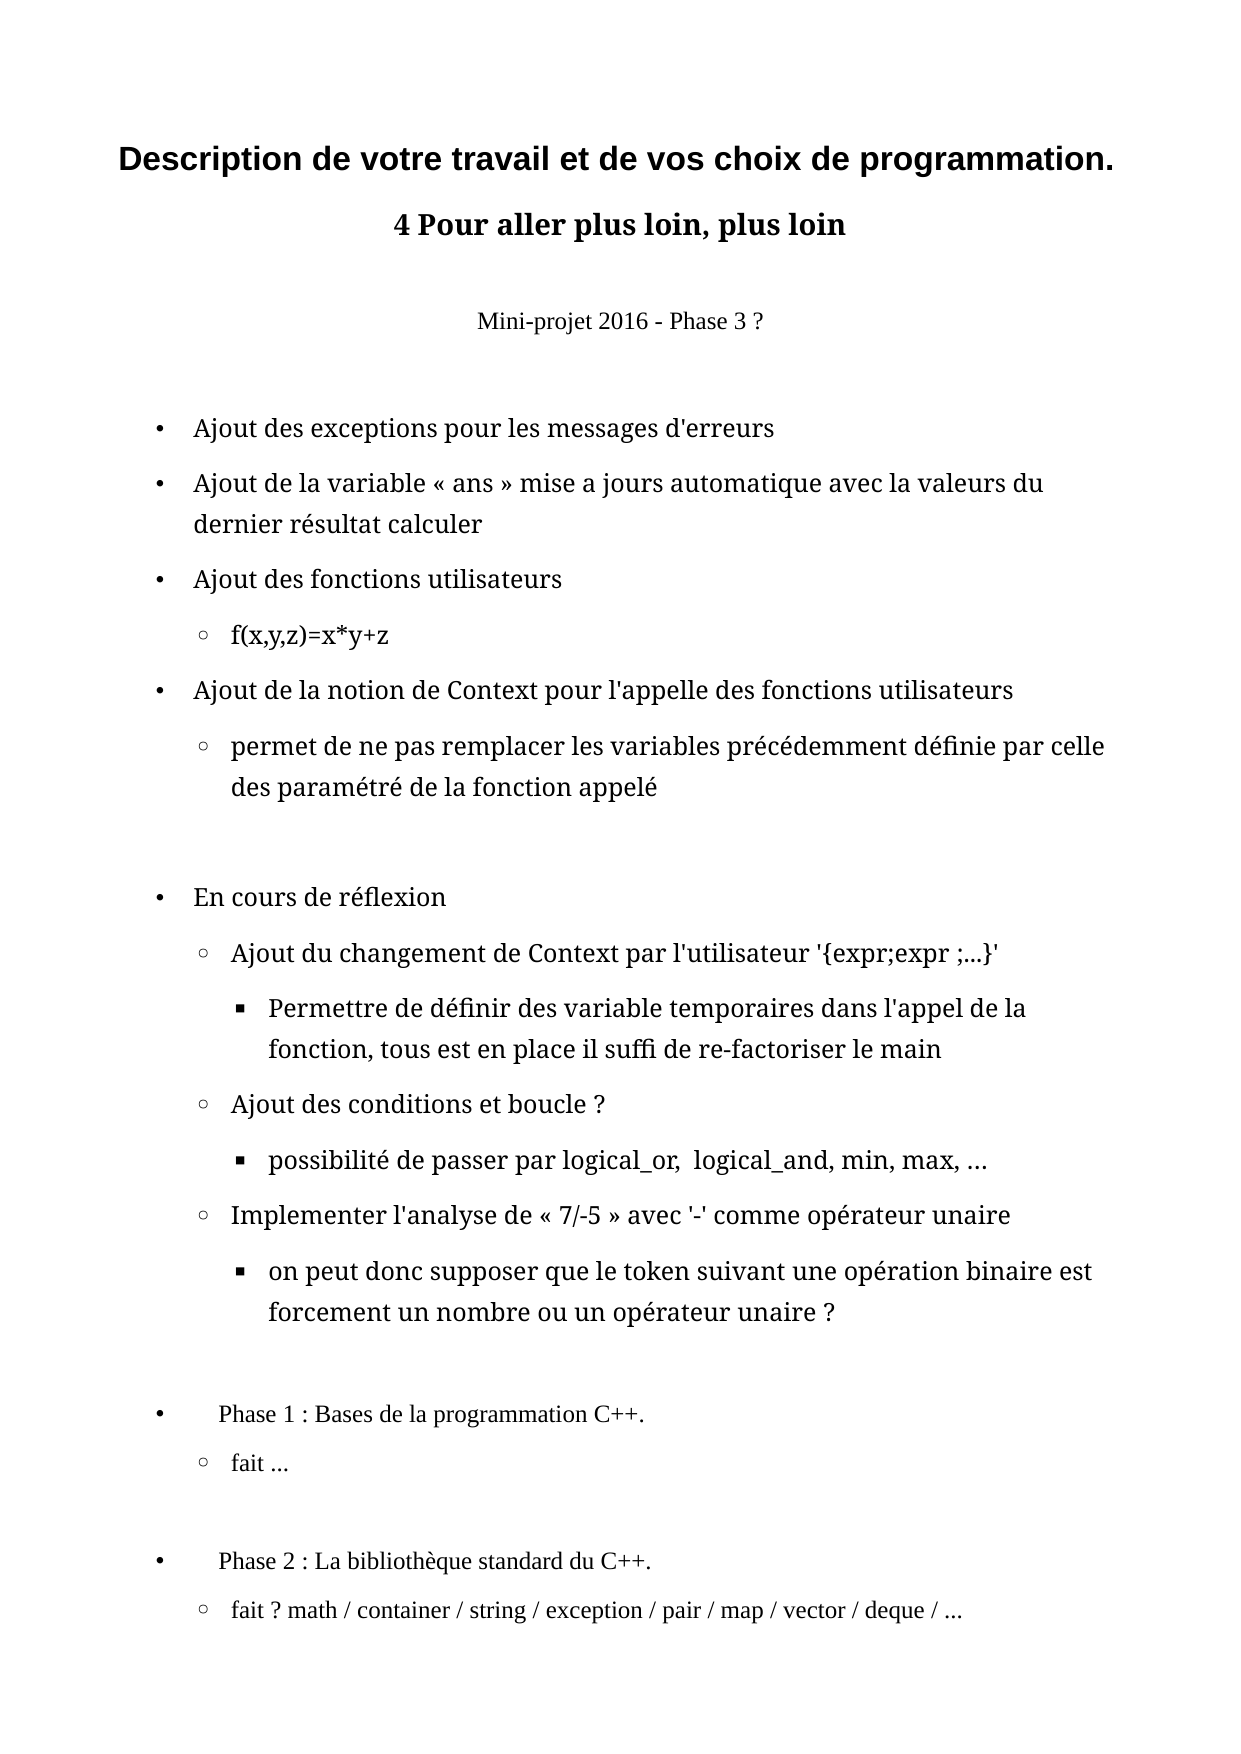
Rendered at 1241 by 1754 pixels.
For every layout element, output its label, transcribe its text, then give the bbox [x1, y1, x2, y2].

list Ajout des fonctions utilisateurs [156, 562, 1122, 596]
list f(x,y,z)=x*y+z [193, 617, 1122, 652]
list Ajout de la variable « ans » mise a jours automatique avec la valeurs du dernier résultat calculer [156, 466, 1122, 541]
list fait ? math / container / string / exception / pair / map / vector / deque / ... [193, 1595, 1122, 1624]
subtitle Description de votre travail et de vos choix de programmation. [118, 139, 1122, 178]
list possibilité de passer par logical_or, logical_and, min, max, … [231, 1142, 1122, 1177]
text Mini-projet 2016 - Phase 3 ? [118, 306, 1122, 335]
list Ajout du changement de Context par l'utilisateur '{expr;expr ;...}' [193, 935, 1122, 969]
list En cours de réflexion [156, 880, 1122, 914]
list on peut donc supposer que le token suivant une opération binaire est forcement un nombre ou un opérateur unaire ? [231, 1253, 1122, 1328]
list Phase 1 : Bases de la programmation C++. [156, 1399, 1122, 1427]
list Ajout des exceptions pour les messages d'erreurs [156, 410, 1122, 444]
list permet de ne pas remplacer les variables précédemment définie par celle des paramétré de la fonction appelé [193, 728, 1122, 803]
subtitle 4 Pour aller plus loin, plus loin [118, 205, 1122, 244]
list Ajout de la notion de Context pour l'appelle des fonctions utilisateurs [156, 673, 1122, 707]
list fait ... [193, 1448, 1122, 1476]
list Ajout des conditions et boucle ? [193, 1087, 1122, 1121]
list Permettre de définir des variable temporaires dans l'appel de la fonction, tous est en place il suffi de re-factoriser le main [231, 991, 1122, 1066]
list Phase 2 : La bibliothèque standard du C++. [156, 1546, 1122, 1574]
list Implementer l'analyse de « 7/-5 » avec '-' comme opérateur unaire [193, 1198, 1122, 1232]
